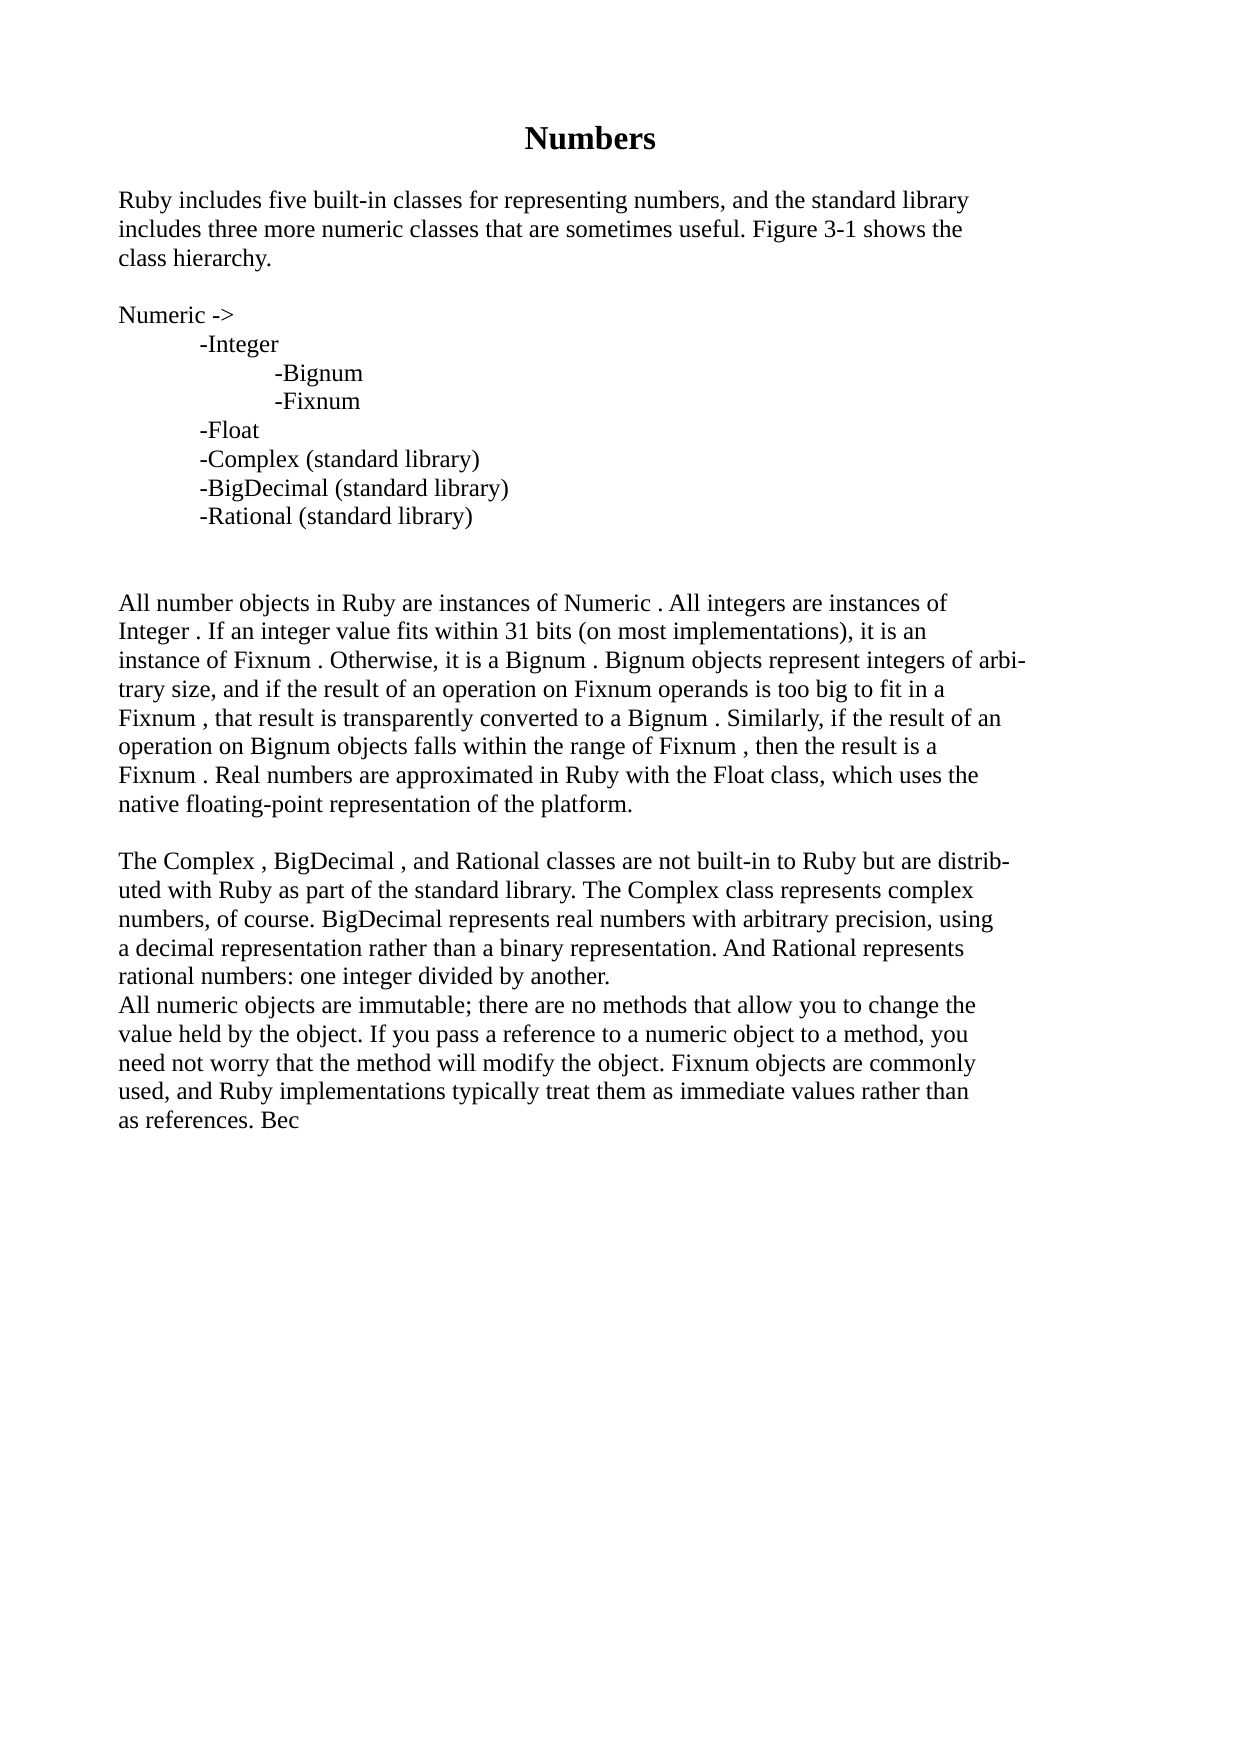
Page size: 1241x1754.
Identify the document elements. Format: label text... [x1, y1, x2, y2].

text instance of Fixnum . Otherwise, it is a Bignum . Bignum objects represent integers of arbi- [118, 645, 1122, 674]
text Numeric -> [118, 300, 1122, 329]
text Ruby includes five built-in classes for representing numbers, and the standard library [118, 185, 1122, 214]
text -Fixnum [118, 386, 1122, 415]
text -Float [118, 415, 1122, 444]
text All numeric objects are immutable; there are no methods that allow you to change the [118, 990, 1122, 1019]
text The Complex , BigDecimal , and Rational classes are not built-in to Ruby but are distrib- [118, 846, 1122, 875]
text numbers, of course. BigDecimal represents real numbers with arbitrary precision, using [118, 904, 1122, 933]
text trary size, and if the result of an operation on Fixnum operands is too big to fit in a [118, 674, 1122, 703]
text Fixnum . Real numbers are approximated in Ruby with the Float class, which uses the [118, 760, 1122, 789]
text -BigDecimal (standard library) [118, 473, 1122, 501]
text value held by the object. If you pass a reference to a numeric object to a method, you [118, 1019, 1122, 1048]
text includes three more numeric classes that are sometimes useful. Figure 3-1 shows the [118, 214, 1122, 243]
text used, and Ruby implementations typically treat them as immediate values rather than [118, 1076, 1122, 1105]
text operation on Bignum objects falls within the range of Fixnum , then the result is a [118, 731, 1122, 760]
text -Complex (standard library) [118, 444, 1122, 473]
text Fixnum , that result is transparently converted to a Bignum . Similarly, if the result of an [118, 703, 1122, 731]
text Numbers [118, 118, 1122, 156]
text uted with Ruby as part of the standard library. The Complex class represents complex [118, 875, 1122, 904]
text Integer . If an integer value fits within 31 bits (on most implementations), it is an [118, 616, 1122, 645]
text -Bignum [118, 358, 1122, 386]
text a decimal representation rather than a binary representation. And Rational represents [118, 933, 1122, 961]
text need not worry that the method will modify the object. Fixnum objects are commonly [118, 1048, 1122, 1076]
text as references. Bec [118, 1105, 1122, 1134]
text -Rational (standard library) [118, 501, 1122, 530]
text rational numbers: one integer divided by another. [118, 961, 1122, 990]
text class hierarchy. [118, 243, 1122, 271]
text -Integer [118, 329, 1122, 358]
text native floating-point representation of the platform. [118, 789, 1122, 818]
text All number objects in Ruby are instances of Numeric . All integers are instances of [118, 588, 1122, 616]
